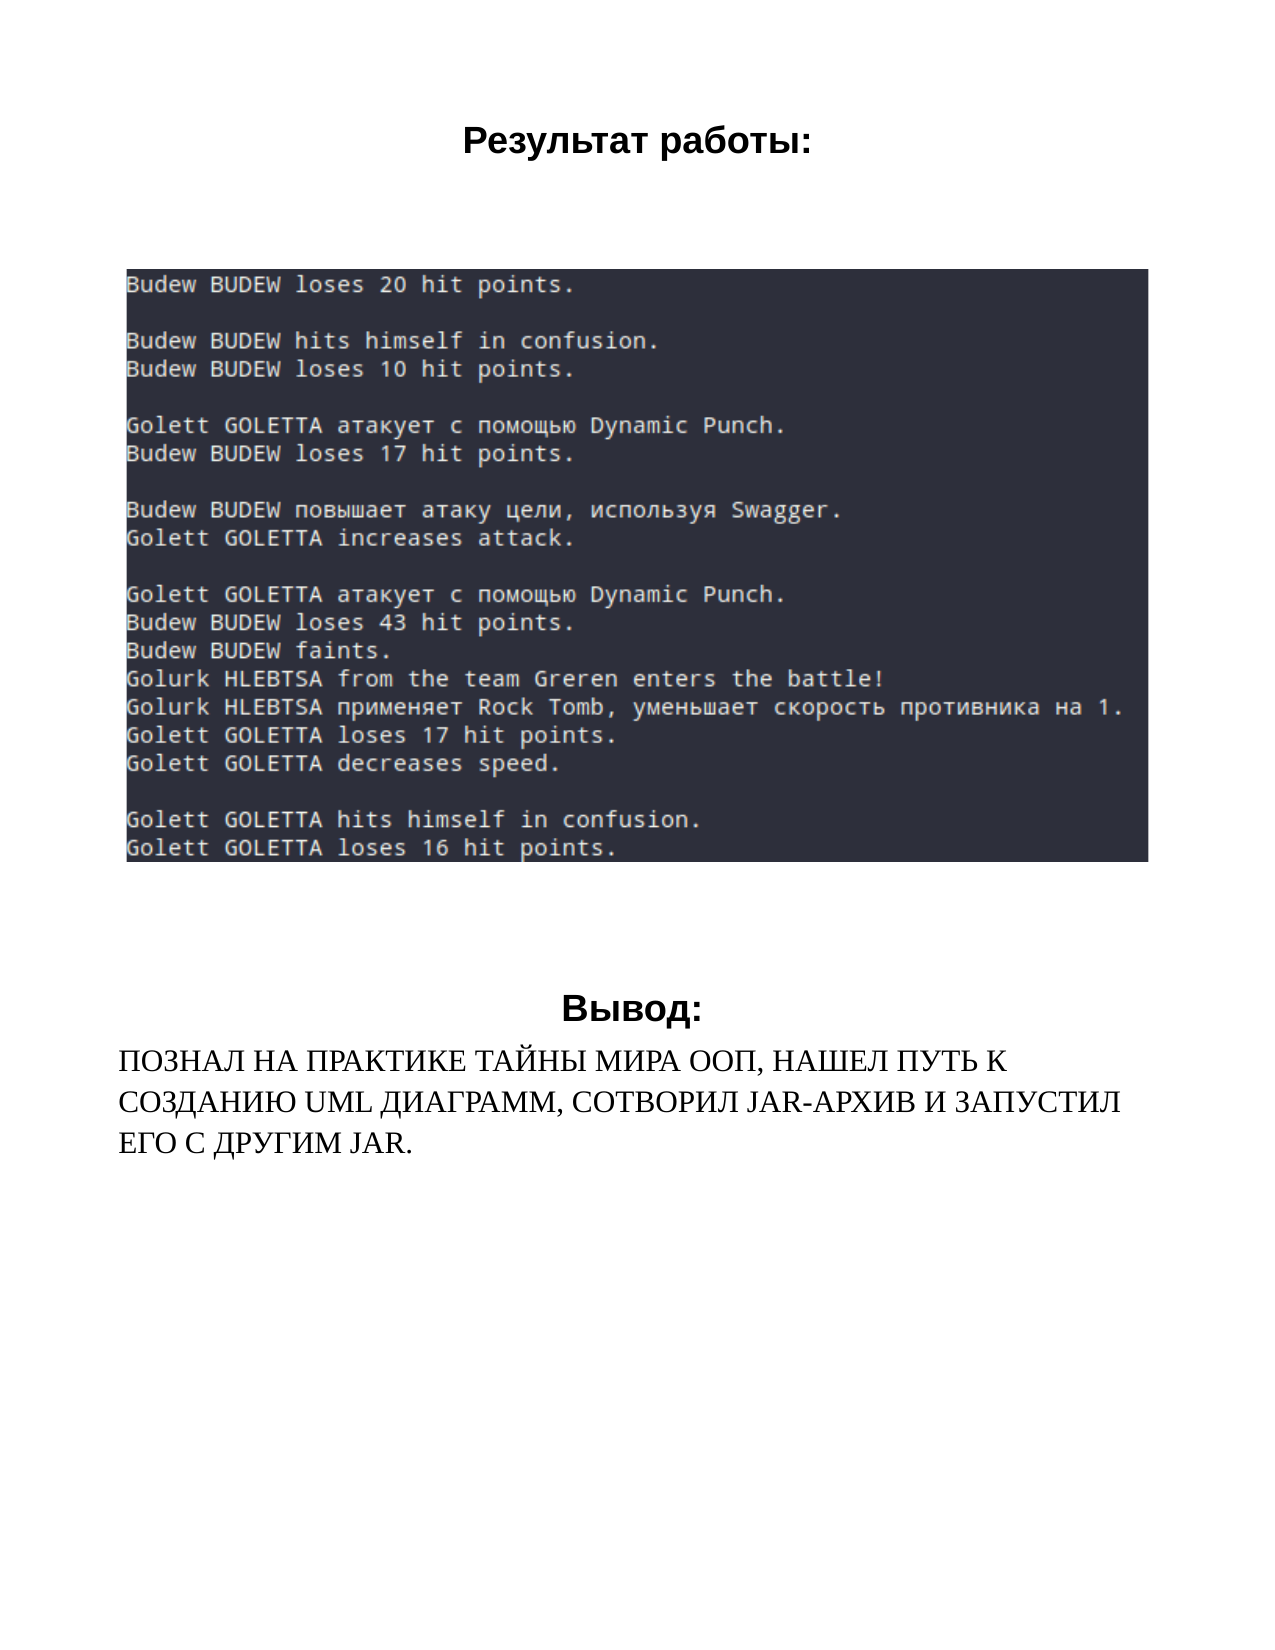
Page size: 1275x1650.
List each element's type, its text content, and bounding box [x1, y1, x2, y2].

subtitle Результат работы: [118, 118, 1157, 162]
subtitle Вывод: [118, 986, 1157, 1030]
text ПОЗНАЛ НА ПРАКТИКЕ ТАЙНЫ МИРА ООП, НАШЕЛ ПУТЬ К СОЗДАНИЮ UML ДИАГРАММ, СОТВОРИЛ JAR-АРХИВ И ЗАПУСТИЛ ЕГО С ДРУГИМ JAR. [118, 1042, 1157, 1161]
picture [126, 269, 1149, 862]
